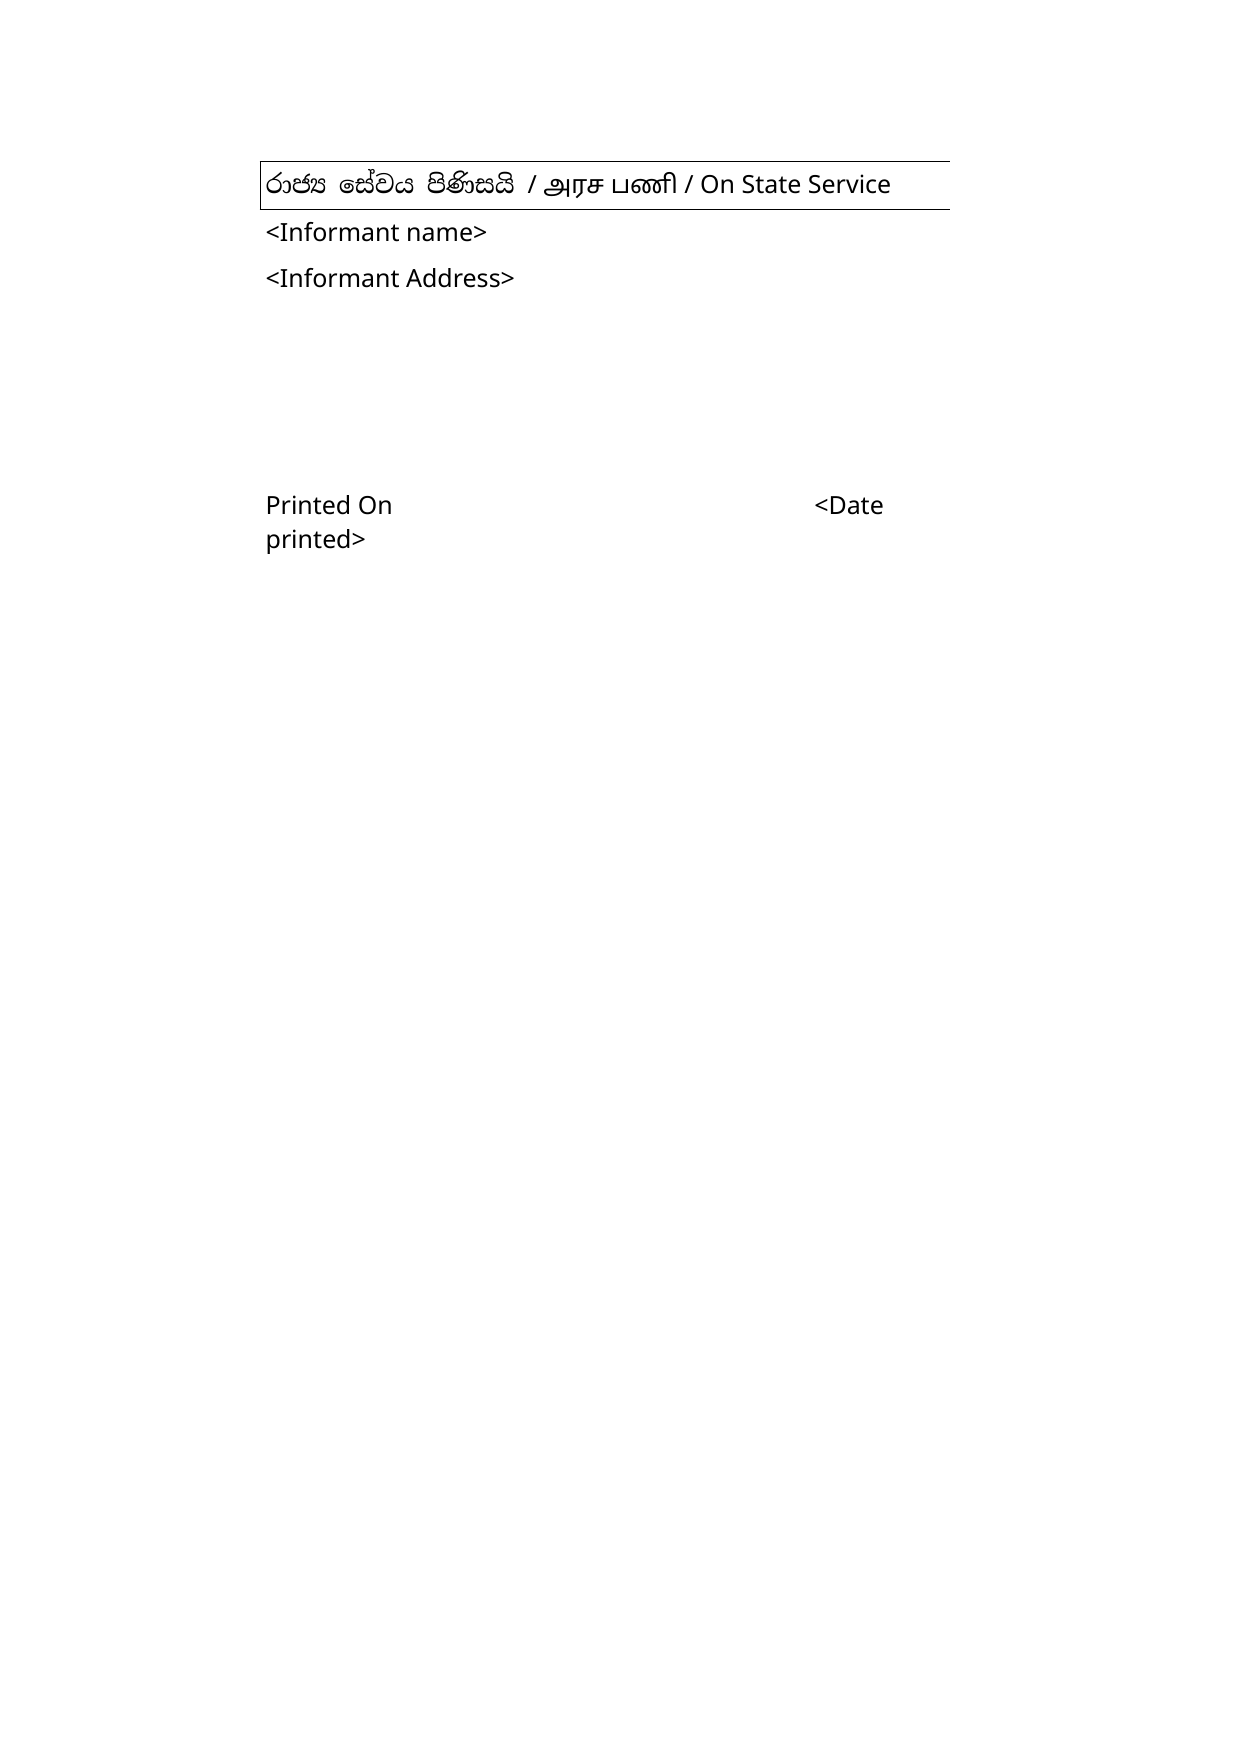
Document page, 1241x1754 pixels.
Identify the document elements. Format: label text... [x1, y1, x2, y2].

table_cell [150, 255, 260, 300]
table_cell <Informant Address> [260, 255, 950, 300]
table_cell [150, 391, 260, 437]
table_cell [260, 437, 950, 482]
table_cell [150, 437, 260, 482]
table_header [150, 161, 260, 209]
table_cell Printed On <Date printed> [260, 482, 950, 562]
table_cell [950, 209, 1187, 254]
table_cell [950, 255, 1187, 300]
table_cell [150, 346, 260, 391]
table_cell [260, 346, 950, 391]
table_cell [150, 482, 260, 562]
table_header රාජ්‍ය සේවය පිණිසයි / அரச பணி / On State Service [261, 162, 950, 209]
table_cell [260, 300, 950, 346]
table_cell [950, 346, 1187, 391]
table_cell [150, 209, 260, 254]
table_cell [260, 391, 950, 437]
table_cell [950, 391, 1187, 437]
table_cell [950, 437, 1187, 482]
table_header [950, 161, 1187, 209]
table_cell [950, 300, 1187, 346]
table_cell <Informant name> [260, 210, 950, 254]
table_cell [950, 482, 1187, 562]
table_cell [150, 300, 260, 346]
